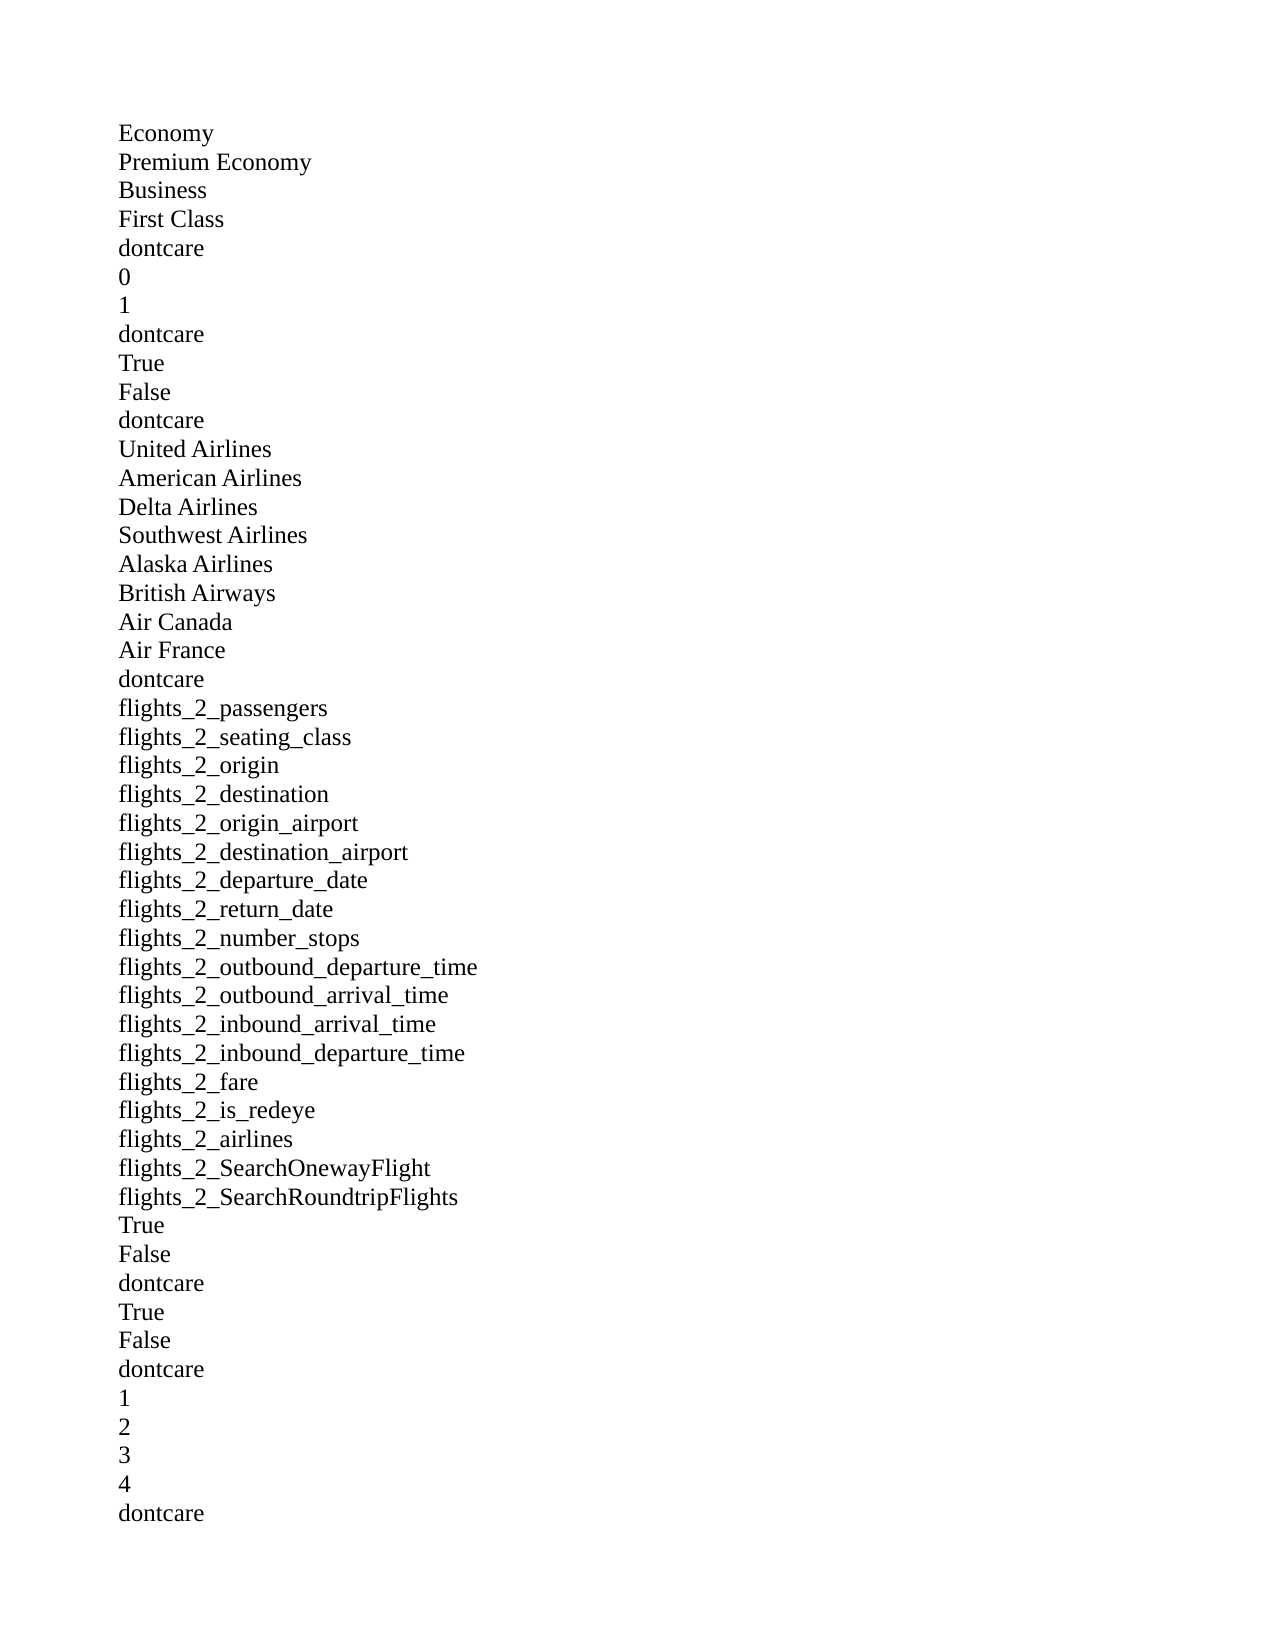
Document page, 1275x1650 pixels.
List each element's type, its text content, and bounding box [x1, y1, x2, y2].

text dontcare [118, 319, 1157, 348]
text flights_2_number_stops [118, 923, 1157, 952]
text flights_2_departure_date [118, 866, 1157, 894]
text flights_2_inbound_departure_time [118, 1038, 1157, 1067]
text 1 [118, 291, 1157, 319]
text 3 [118, 1441, 1157, 1469]
text British Airways [118, 578, 1157, 607]
text flights_2_return_date [118, 894, 1157, 923]
text flights_2_SearchOnewayFlight [118, 1153, 1157, 1182]
text True [118, 348, 1157, 377]
text dontcare [118, 233, 1157, 262]
text 2 [118, 1412, 1157, 1441]
text False [118, 1239, 1157, 1268]
text dontcare [118, 1268, 1157, 1297]
text dontcare [118, 1498, 1157, 1527]
text flights_2_origin_airport [118, 808, 1157, 837]
text flights_2_outbound_departure_time [118, 952, 1157, 981]
text United Airlines [118, 434, 1157, 463]
text flights_2_inbound_arrival_time [118, 1009, 1157, 1038]
text 0 [118, 262, 1157, 291]
text Alaska Airlines [118, 549, 1157, 578]
text dontcare [118, 406, 1157, 434]
text Southwest Airlines [118, 521, 1157, 549]
text flights_2_SearchRoundtripFlights [118, 1182, 1157, 1211]
text flights_2_origin [118, 751, 1157, 779]
text 1 [118, 1383, 1157, 1412]
text Economy [118, 118, 1157, 147]
text flights_2_seating_class [118, 722, 1157, 751]
text Delta Airlines [118, 492, 1157, 521]
text flights_2_destination [118, 779, 1157, 808]
text 4 [118, 1469, 1157, 1498]
text dontcare [118, 1354, 1157, 1383]
text True [118, 1211, 1157, 1239]
text dontcare [118, 664, 1157, 693]
text False [118, 377, 1157, 406]
text False [118, 1326, 1157, 1354]
text flights_2_destination_airport [118, 837, 1157, 866]
text Air France [118, 636, 1157, 664]
text True [118, 1297, 1157, 1326]
text Air Canada [118, 607, 1157, 636]
text flights_2_passengers [118, 693, 1157, 722]
text First Class [118, 204, 1157, 233]
text flights_2_outbound_arrival_time [118, 981, 1157, 1009]
text flights_2_airlines [118, 1124, 1157, 1153]
text flights_2_fare [118, 1067, 1157, 1096]
text American Airlines [118, 463, 1157, 492]
text flights_2_is_redeye [118, 1096, 1157, 1124]
text Premium Economy [118, 147, 1157, 176]
text Business [118, 176, 1157, 204]
